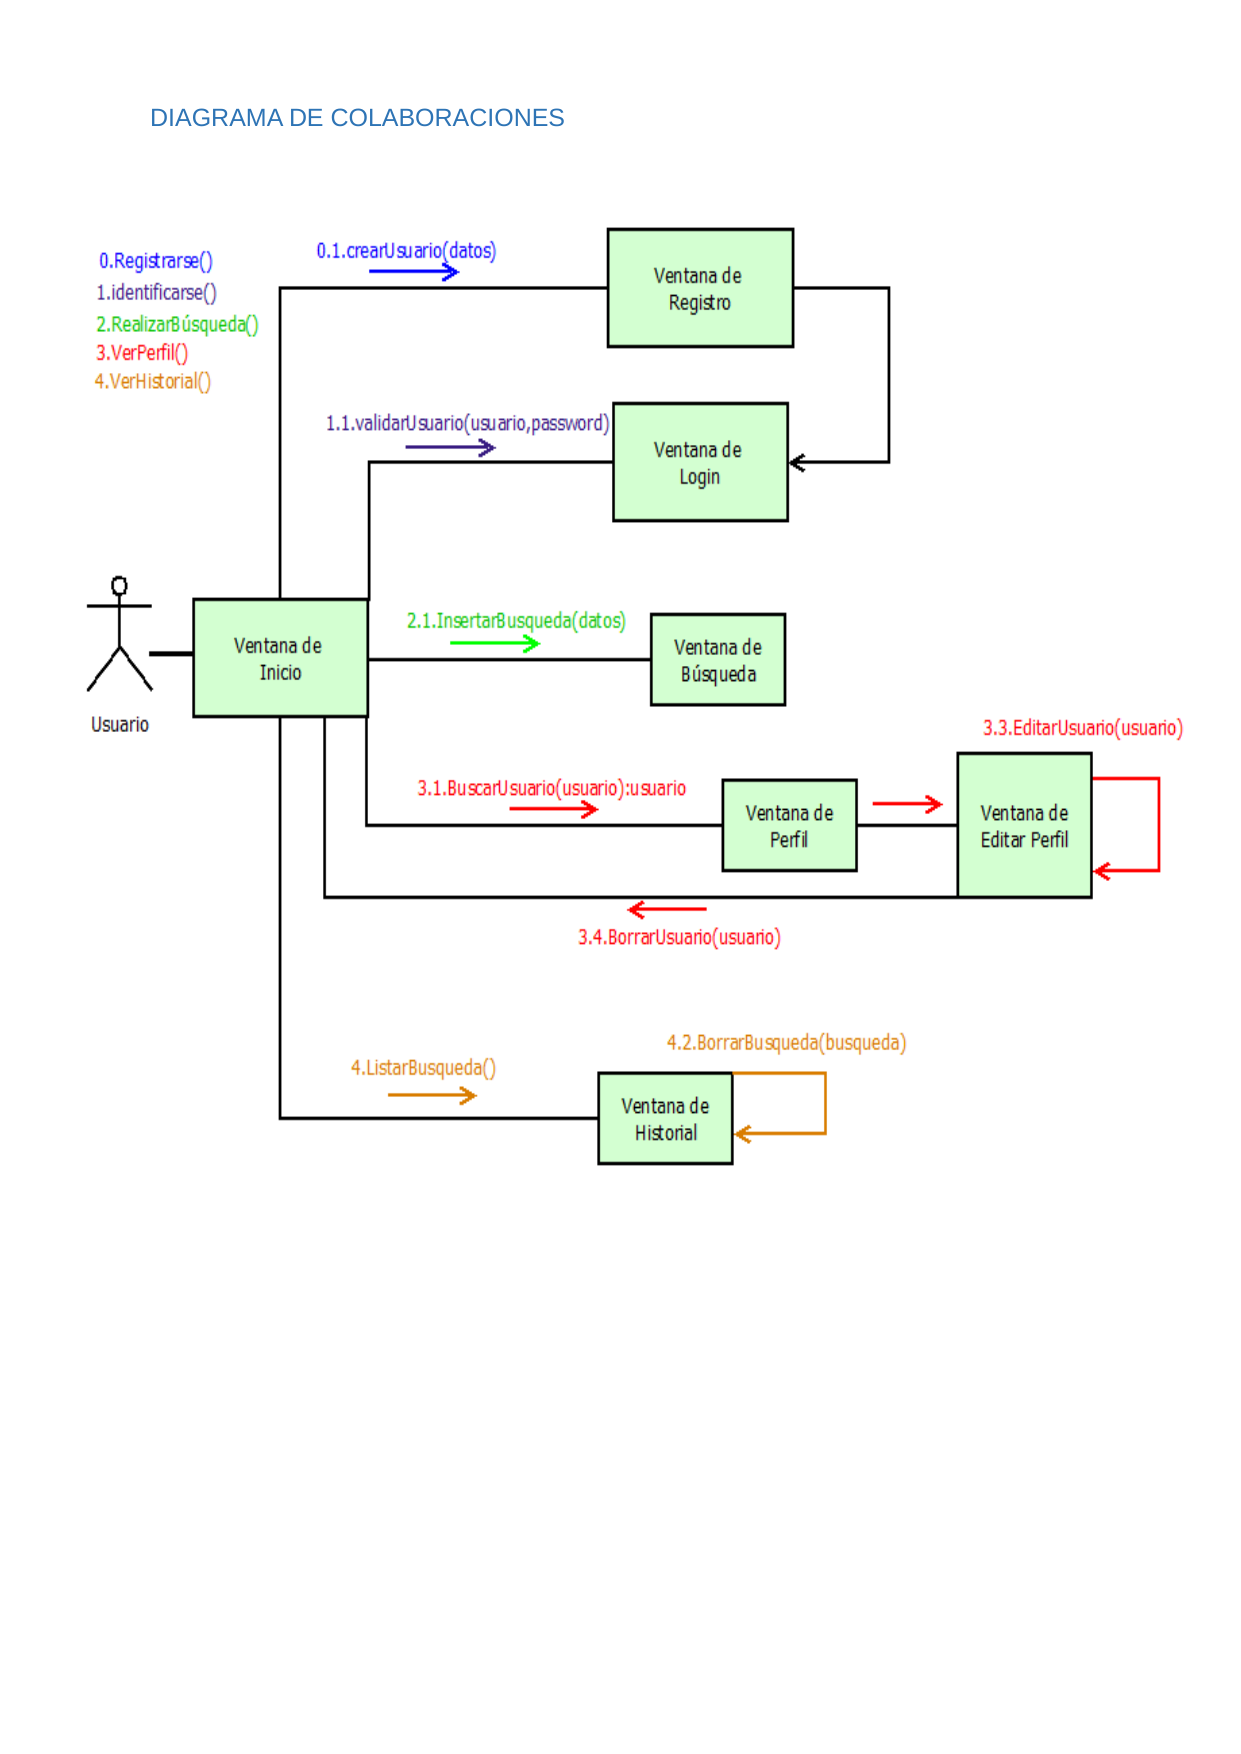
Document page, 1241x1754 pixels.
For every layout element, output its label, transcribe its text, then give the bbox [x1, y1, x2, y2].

subtitle DIAGRAMA DE COLABORACIONES [150, 103, 1090, 132]
picture [75, 219, 1200, 1184]
